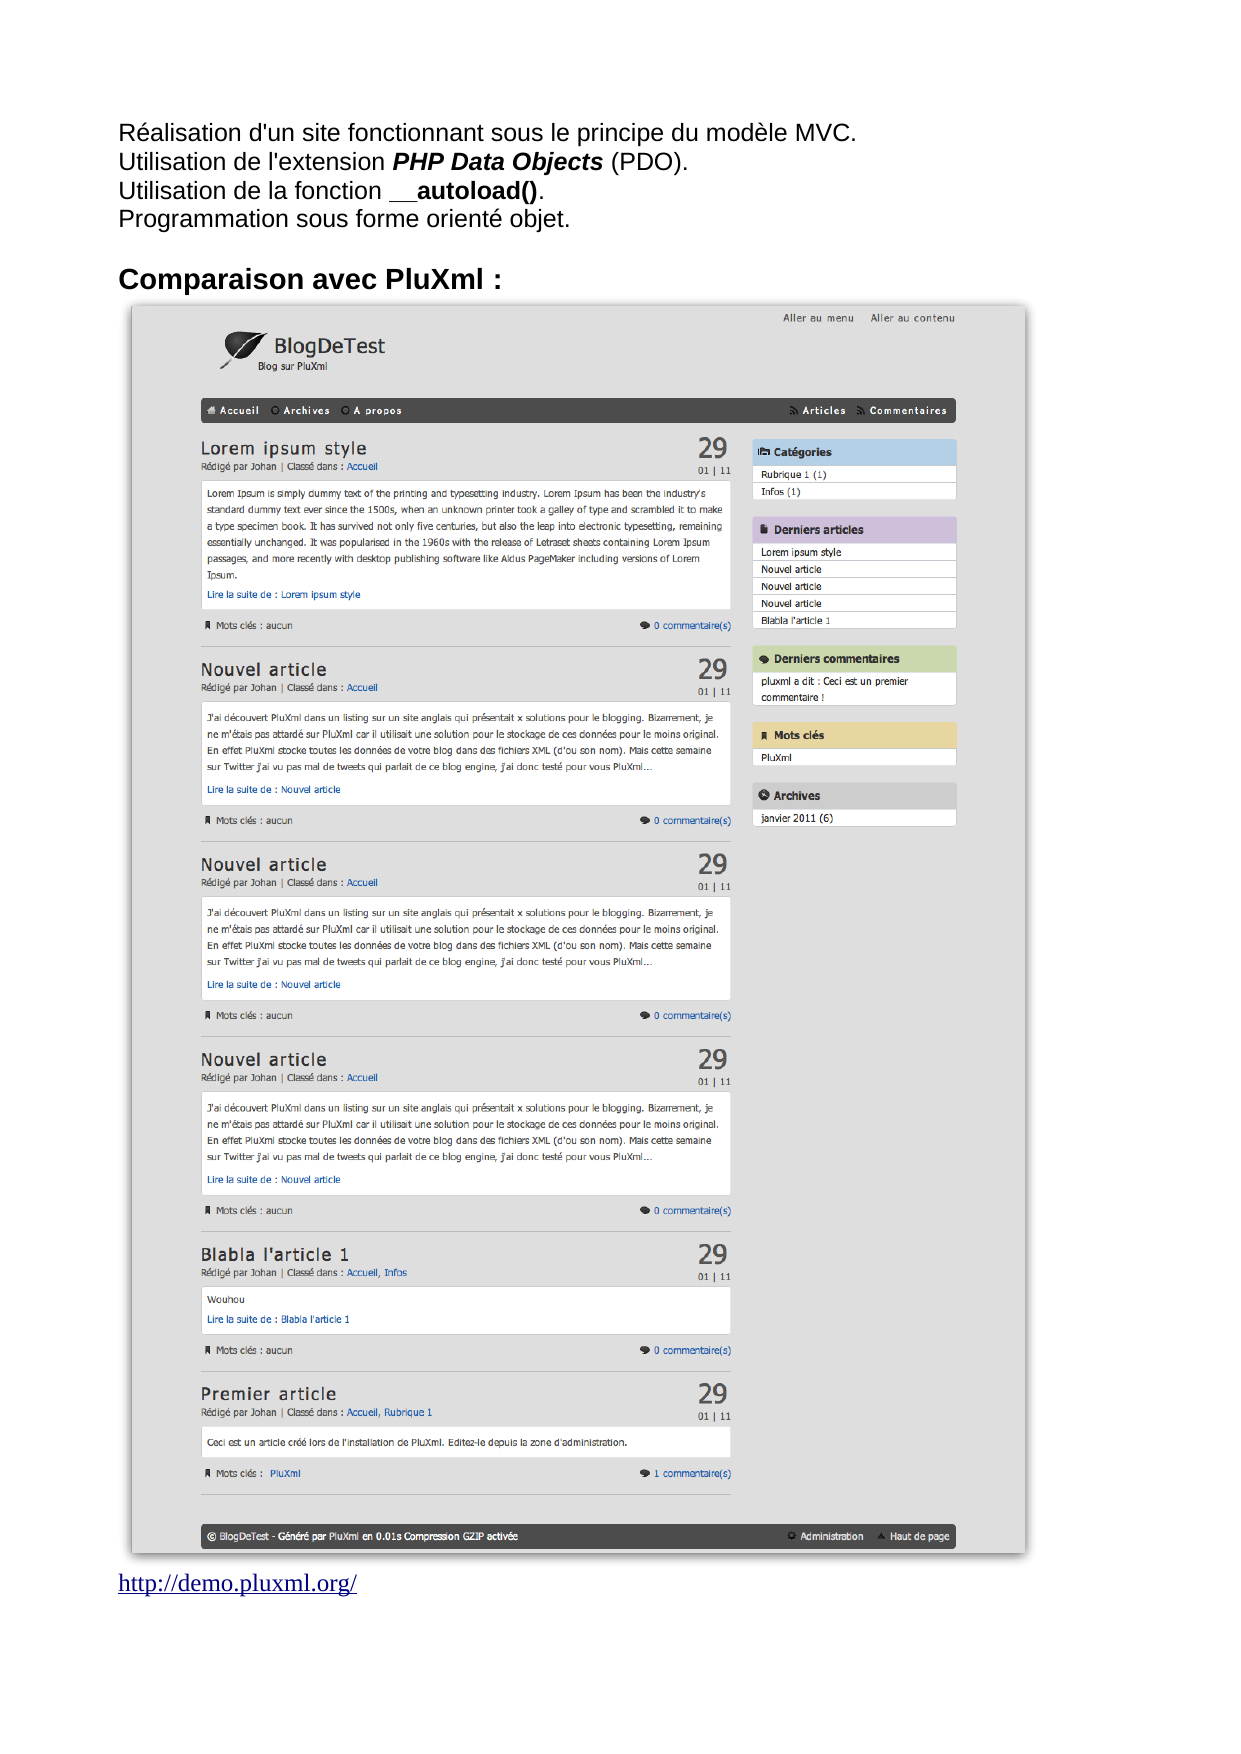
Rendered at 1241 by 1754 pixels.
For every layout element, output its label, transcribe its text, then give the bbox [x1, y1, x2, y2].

text http://demo.pluxml.org/ [118, 1568, 1122, 1596]
text Utilisation de l'extension PHP Data Objects (PDO). [118, 147, 1122, 176]
text Utilisation de la fonction __autoload(). [118, 176, 1122, 204]
text Programmation sous forme orienté objet. [118, 204, 1122, 233]
text Comparaison avec PluXml : [118, 262, 1122, 295]
picture [118, 295, 1037, 1568]
text Réalisation d'un site fonctionnant sous le principe du modèle MVC. [118, 118, 1122, 147]
